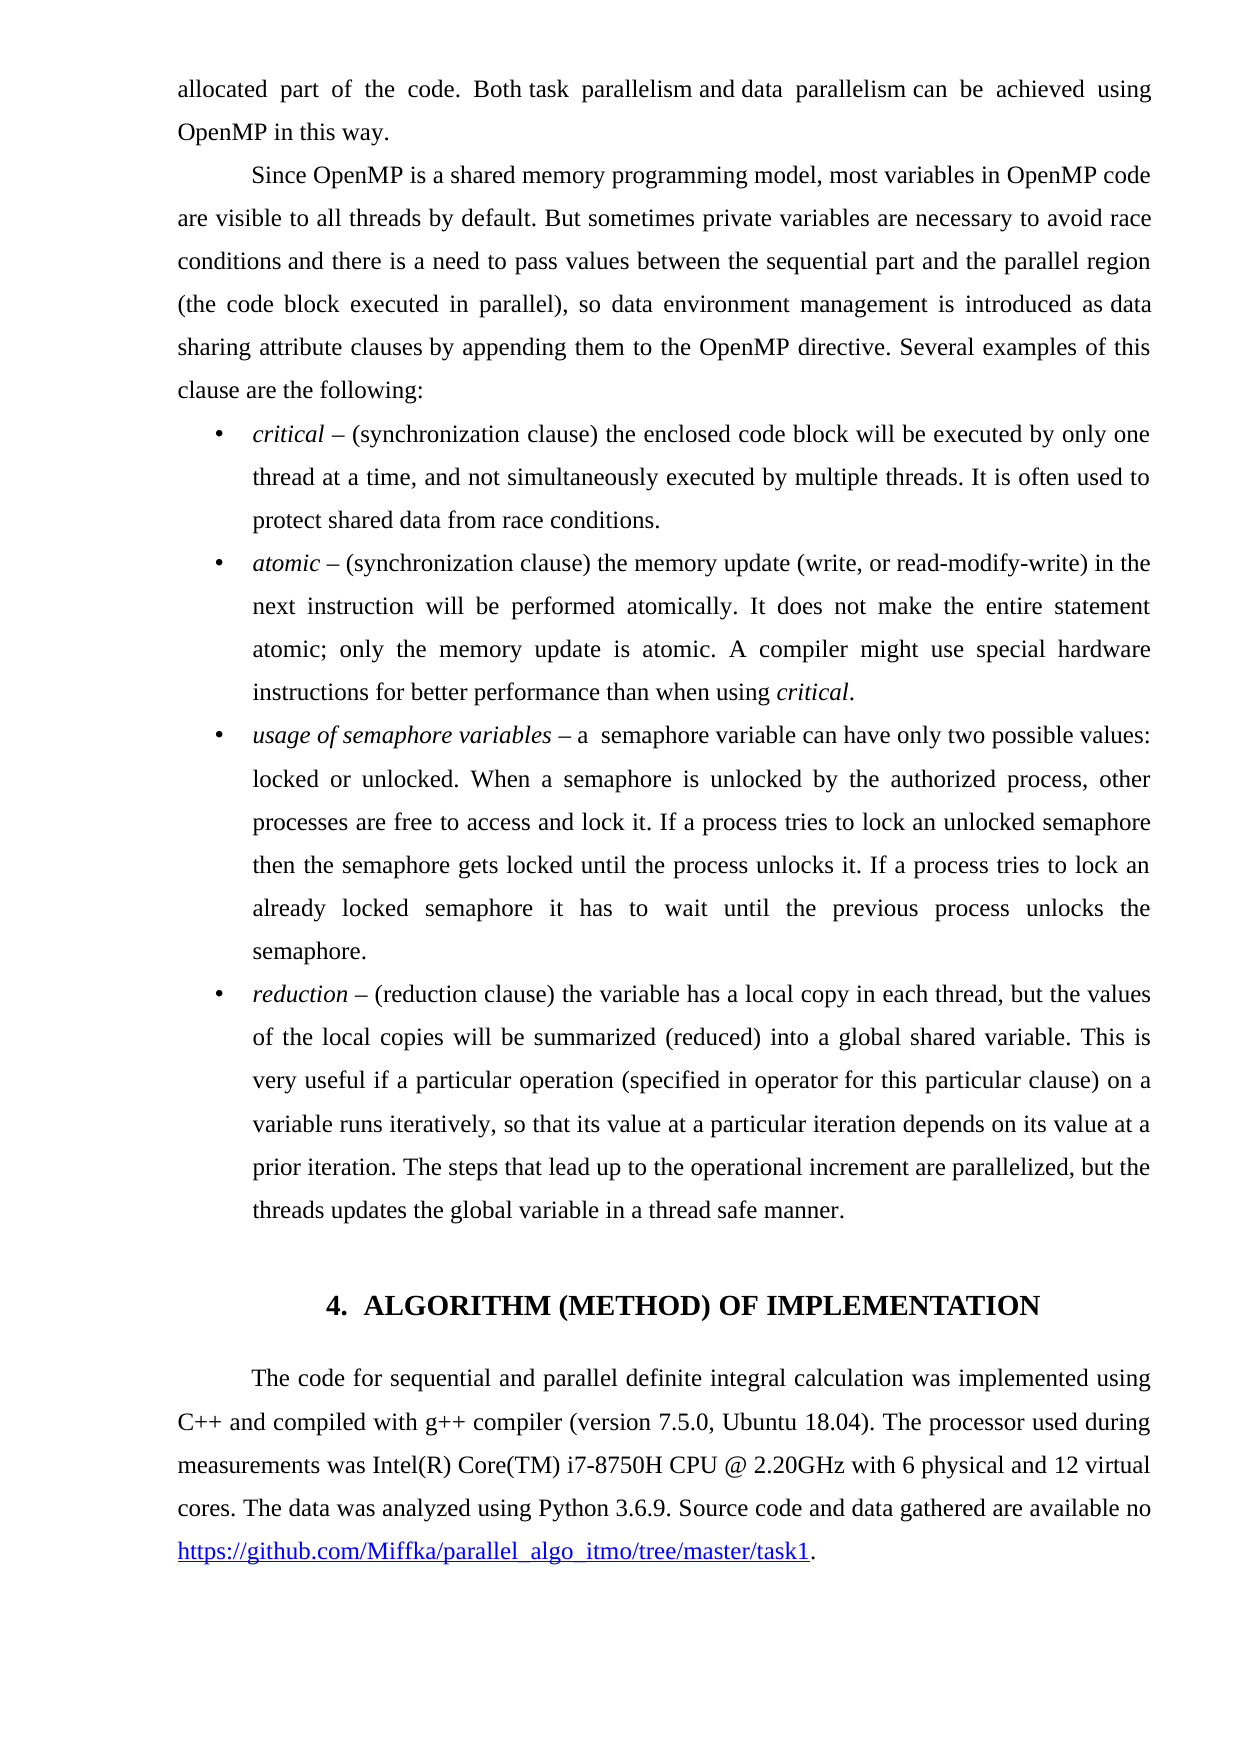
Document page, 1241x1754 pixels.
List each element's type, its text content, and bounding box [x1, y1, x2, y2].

text allocated part of the code. Both task parallelism and data parallelism can be achieved using OpenMP in this way. [177, 74, 1152, 146]
list usage of semaphore variables – a semaphore variable can have only two possible values: locked or unlocked. When a semaphore is unlocked by the authorized process, other processes are free to access and lock it. If a process tries to lock an unlocked semaphore then the semaphore gets locked until the process unlocks it. If a process tries to lock an already locked semaphore it has to wait until the previous process unlocks the semaphore. [215, 721, 1152, 965]
subtitle ALGORITHM (METHOD) of IMPLEMENTATION [215, 1288, 1152, 1322]
list atomic – (synchronization clause) the memory update (write, or read-modify-write) in the next instruction will be performed atomically. It does not make the entire statement atomic; only the memory update is atomic. A compiler might use special hardware instructions for better performance than when using critical. [215, 548, 1152, 706]
list reduction – (reduction clause) the variable has a local copy in each thread, but the values of the local copies will be summarized (reduced) into a global shared variable. This is very useful if a particular operation (specified in operator for this particular clause) on a variable runs iteratively, so that its value at a particular iteration depends on its value at a prior iteration. The steps that lead up to the operational increment are parallelized, but the threads updates the global variable in a thread safe manner. [215, 979, 1152, 1224]
text Since OpenMP is a shared memory programming model, most variables in OpenMP code are visible to all threads by default. But sometimes private variables are necessary to avoid race conditions and there is a need to pass values between the sequential part and the parallel region (the code block executed in parallel), so data environment management is introduced as data sharing attribute clauses by appending them to the OpenMP directive. Several examples of this clause are the following: [177, 160, 1152, 404]
text The code for sequential and parallel definite integral calculation was implemented using C++ and compiled with g++ compiler (version 7.5.0, Ubuntu 18.04). The processor used during measurements was Intel(R) Core(TM) i7-8750H CPU @ 2.20GHz with 6 physical and 12 virtual cores. The data was analyzed using Python 3.6.9. Source code and data gathered are available no https://github.com/Miffka/parallel_algo_itmo/tree/master/task1. [177, 1363, 1152, 1565]
list critical – (synchronization clause) the enclosed code block will be executed by only one thread at a time, and not simultaneously executed by multiple threads. It is often used to protect shared data from race conditions. [215, 419, 1152, 534]
